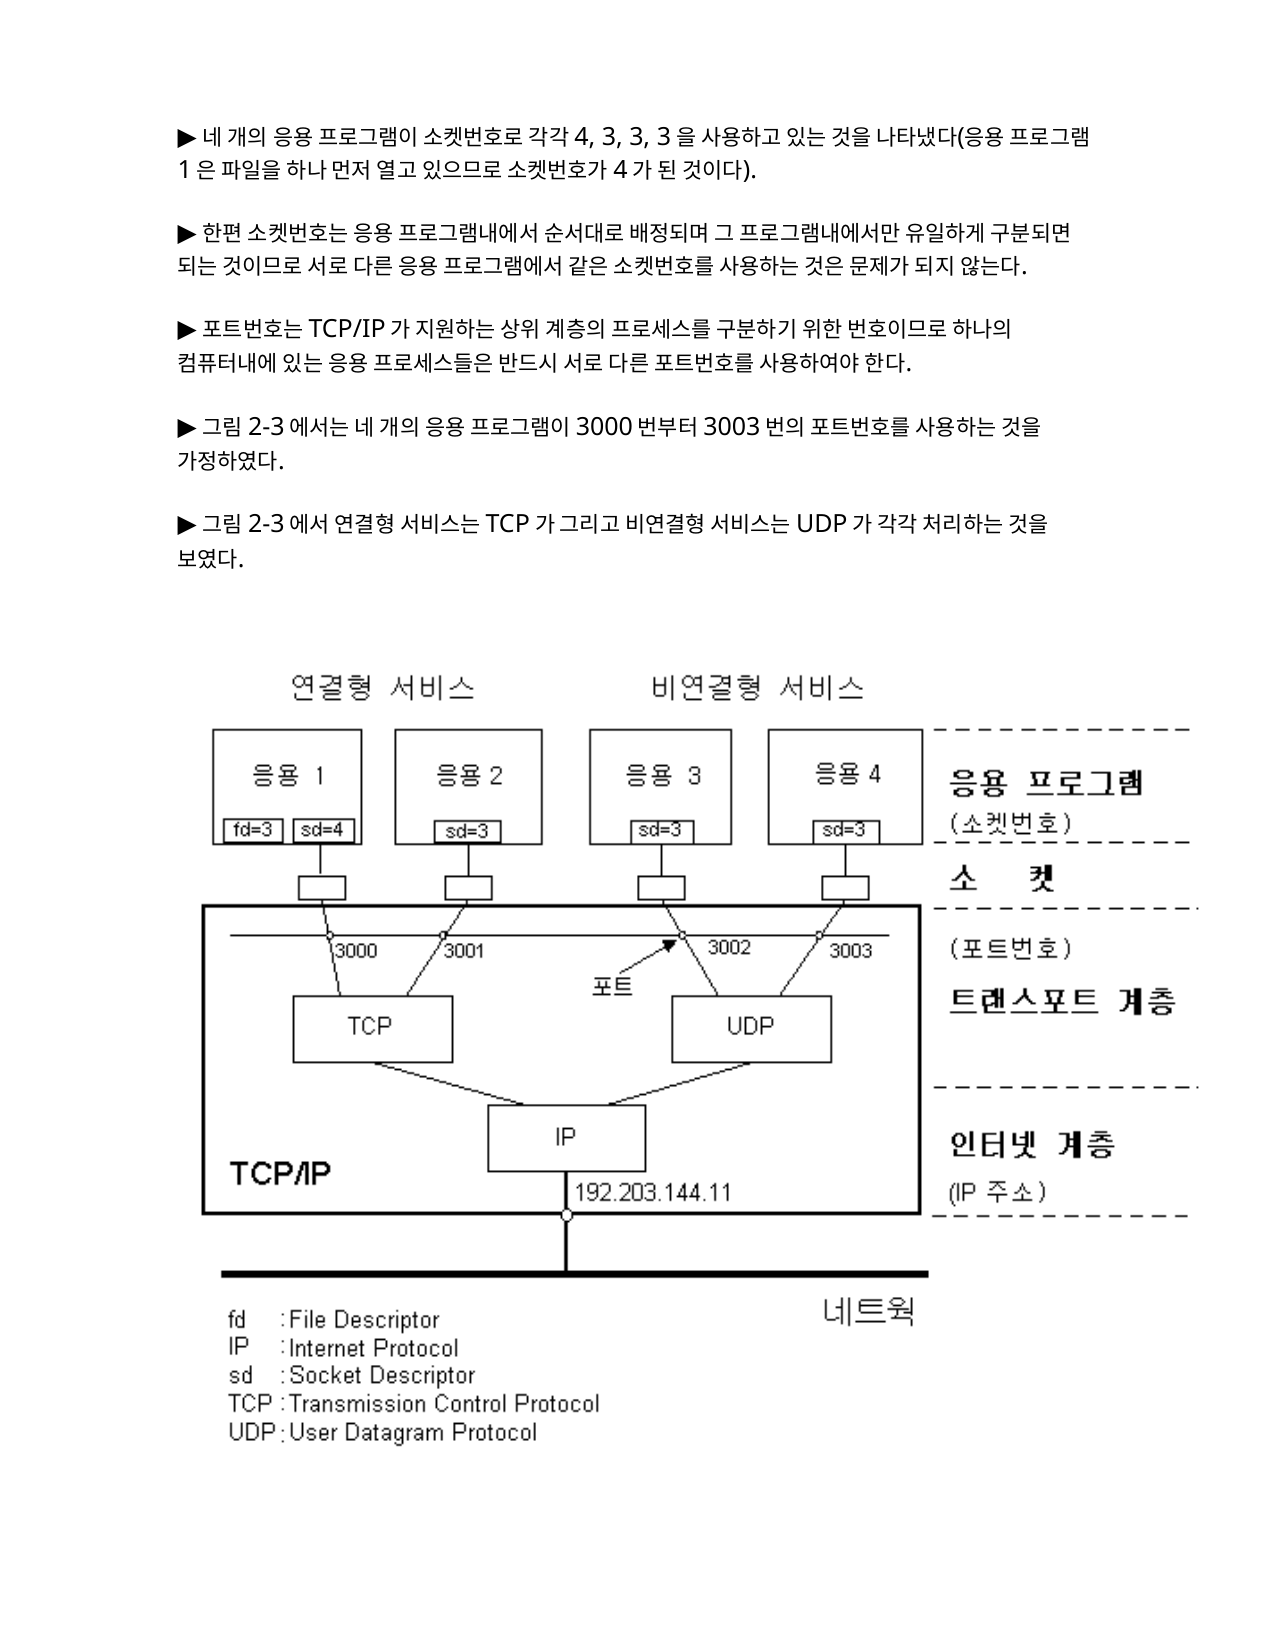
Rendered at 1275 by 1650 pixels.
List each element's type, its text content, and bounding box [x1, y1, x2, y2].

text ▶ 포트번호는 TCP/IP가 지원하는 상위 계층의 프로세스를 구분하기 위한 번호이므로 하나의 컴퓨터내에 있는 응용 프로세스들은 반드시 서로 다른 포트번호를 사용하여야 한다. [177, 311, 1098, 379]
text ▶ 한편 소켓번호는 응용 프로그램내에서 순서대로 배정되며 그 프로그램내에서만 유일하게 구분되면 되는 것이므로 서로 다른 응용 프로그램에서 같은 소켓번호를 사용하는 것은 문제가 되지 않는다. [177, 216, 1098, 281]
text ▶ 그림 2-3에서는 네 개의 응용 프로그램이 3000번부터 3003번의 포트번호를 사용하는 것을 가정하였다. [177, 408, 1098, 477]
text ▶ 네 개의 응용 프로그램이 소켓번호로 각각 4, 3, 3, 3을 사용하고 있는 것을 나타냈다(응용 프로그램 1은 파일을 하나 먼저 열고 있으므로 소켓번호가 4가 된 것이다). [177, 118, 1098, 186]
picture [118, 656, 1238, 1482]
text ▶ 그림 2-3에서 연결형 서비스는 TCP가 그리고 비연결형 서비스는 UDP가 각각 처리하는 것을 보였다. [177, 506, 1098, 574]
